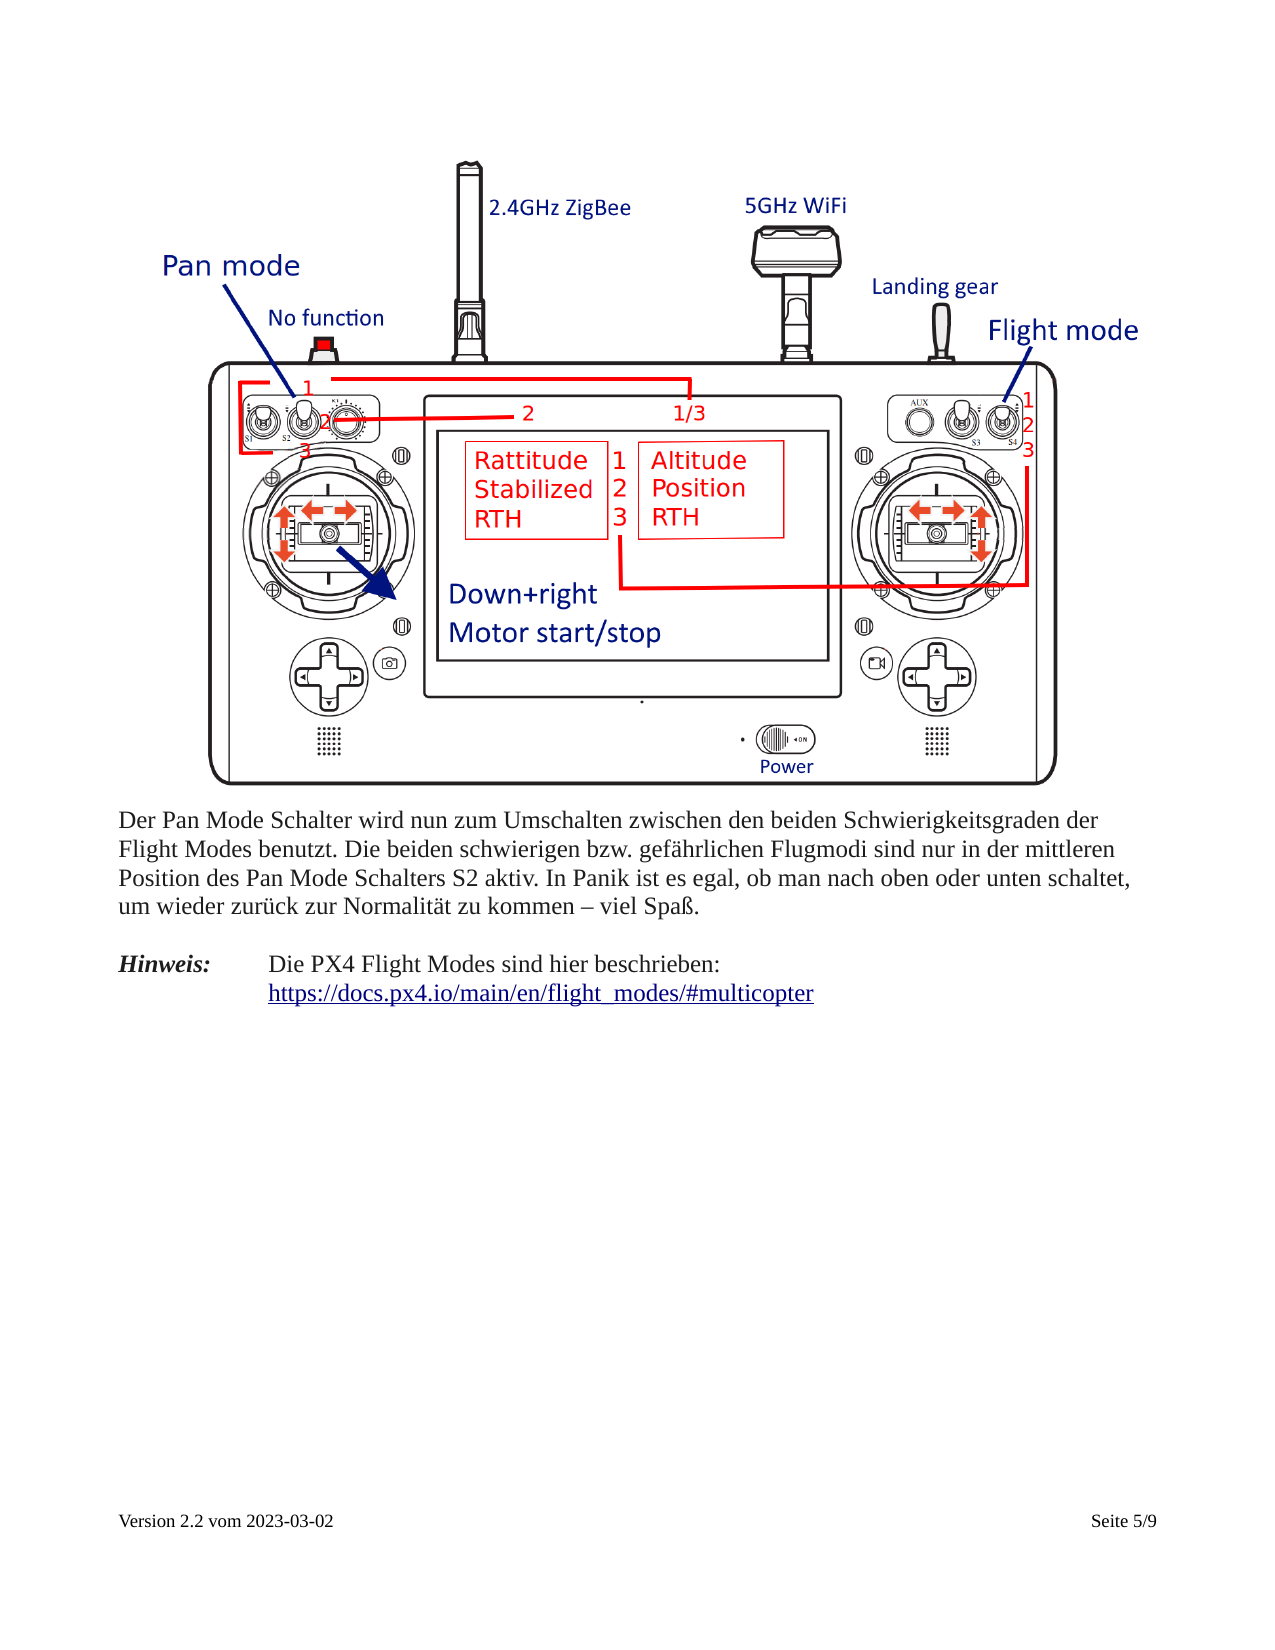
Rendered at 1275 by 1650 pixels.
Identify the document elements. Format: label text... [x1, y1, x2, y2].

text Hinweis: Die PX4 Flight Modes sind hier beschrieben: https://docs.px4.io/main/en/flight_modes/#multicopter [118, 949, 1157, 1006]
picture [118, 159, 1157, 806]
text Der Pan Mode Schalter wird nun zum Umschalten zwischen den beiden Schwierigkeitsgraden der Flight Modes benutzt. Die beiden schwierigen bzw. gefährlichen Flugmodi sind nur in der mittleren Position des Pan Mode Schalters S2 aktiv. In Panik ist es egal, ob man nach oben oder unten schaltet, um wieder zurück zur Normalität zu kommen – viel Spaß. [118, 806, 1157, 920]
